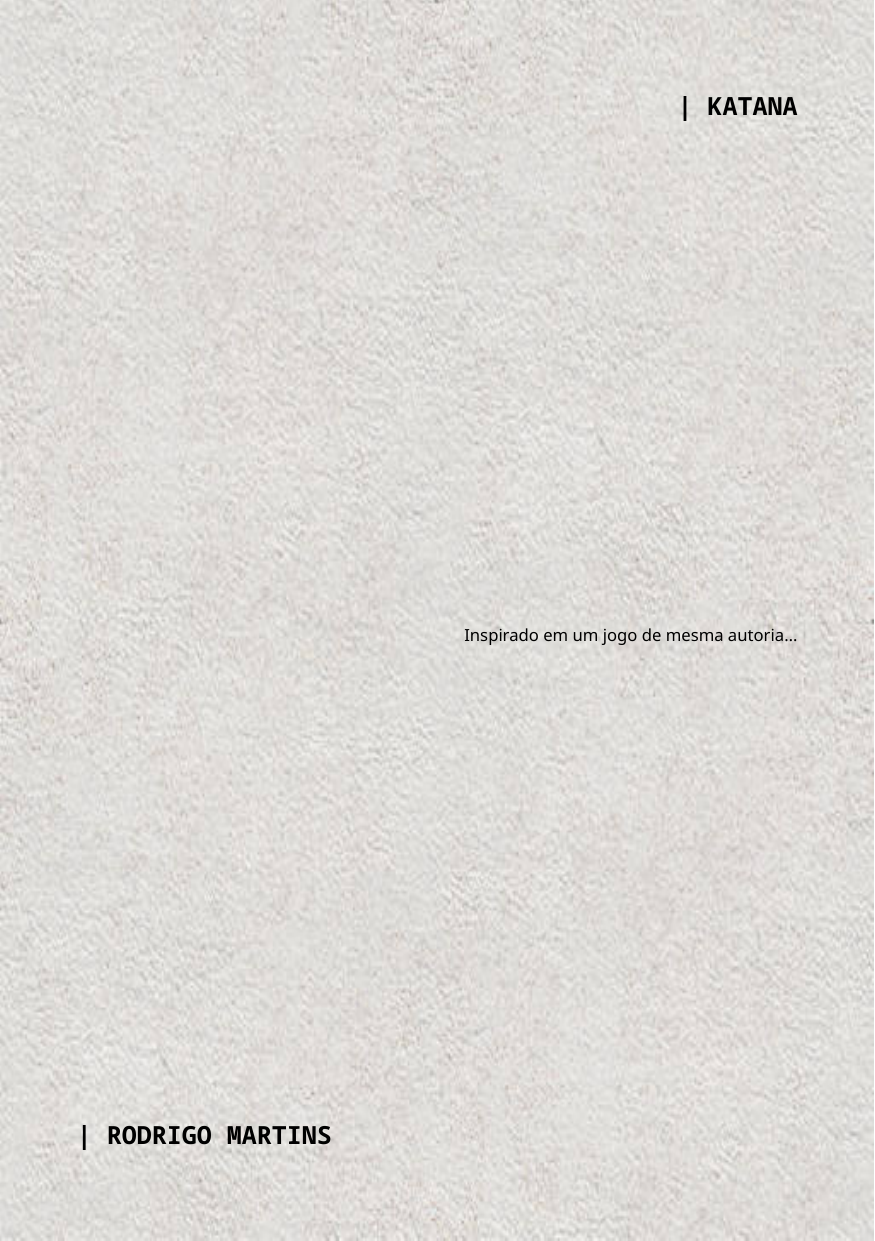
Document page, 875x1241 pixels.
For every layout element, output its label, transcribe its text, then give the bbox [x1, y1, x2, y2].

text Inspirado em um jogo de mesma autoria… [74, 623, 800, 646]
picture [0, 0, 874, 1241]
